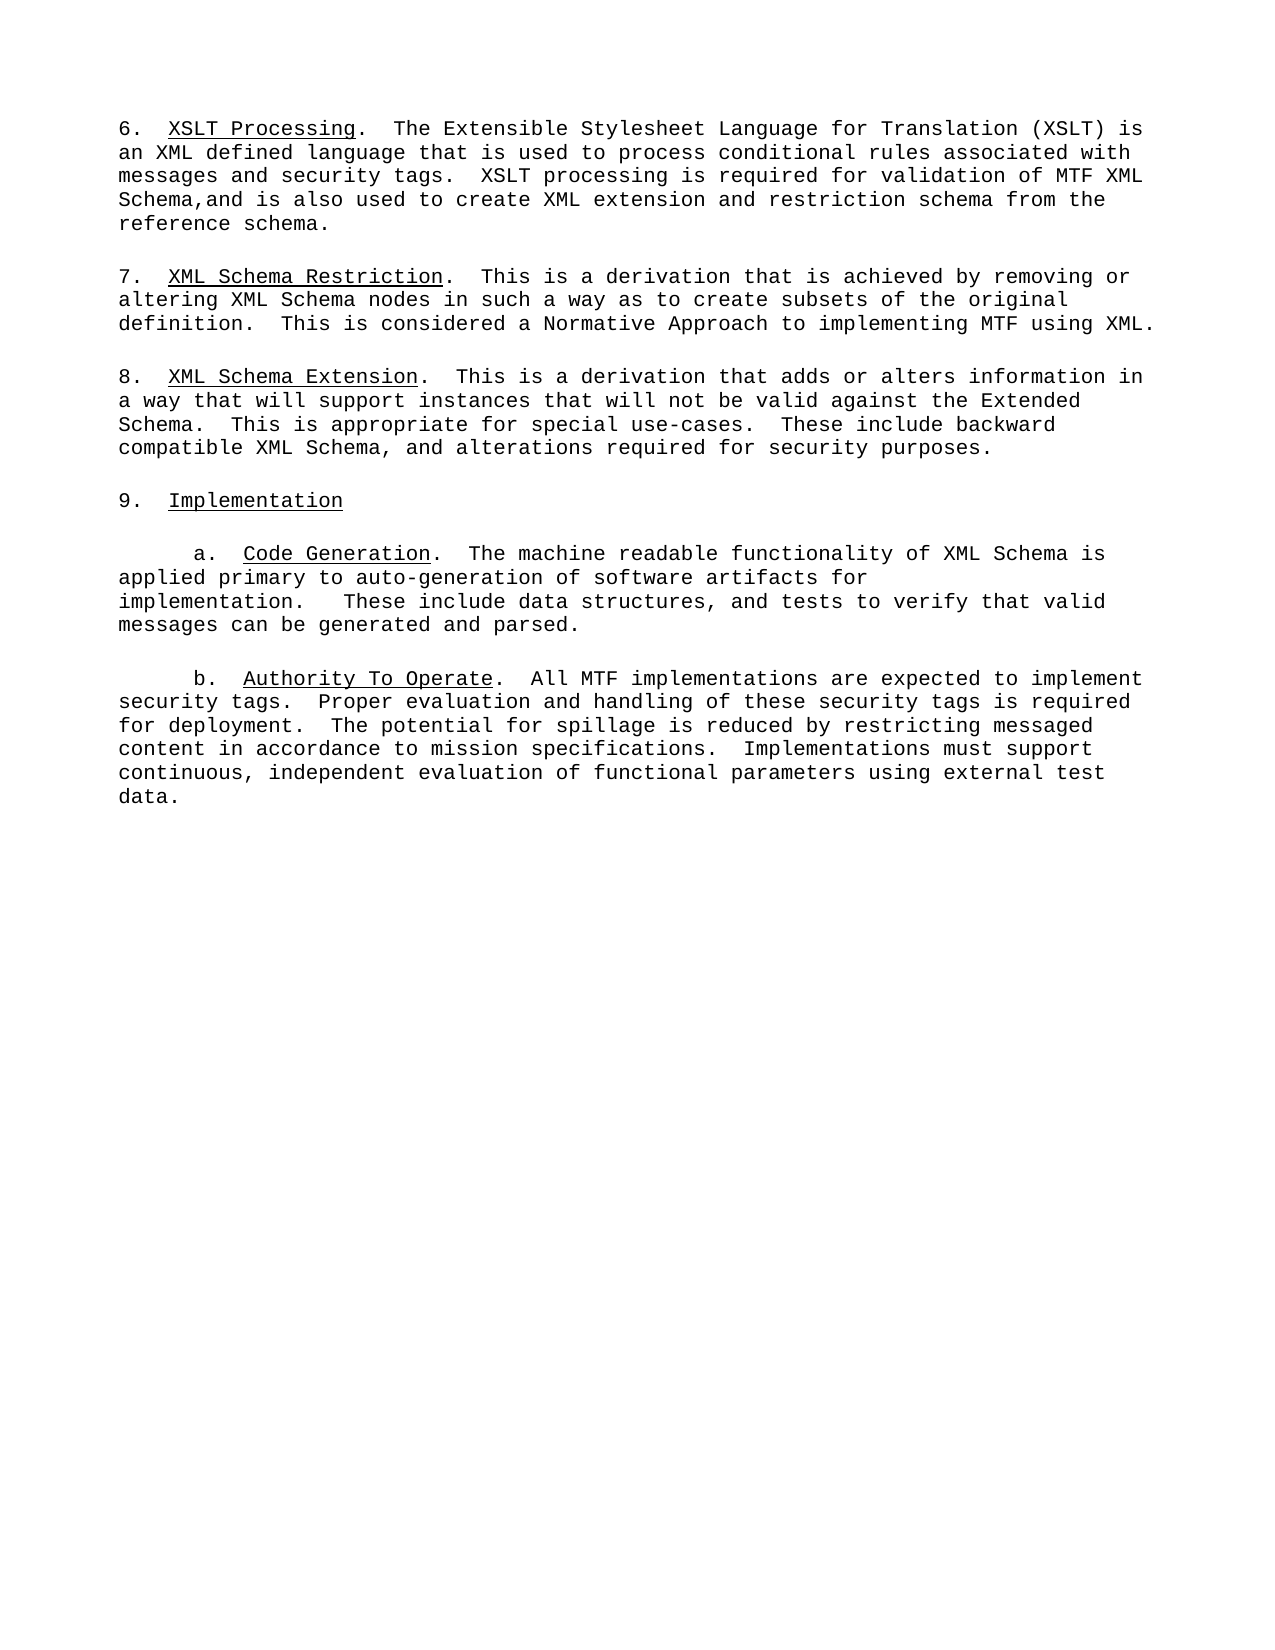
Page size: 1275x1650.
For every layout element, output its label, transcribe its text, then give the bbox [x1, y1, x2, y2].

text b. Authority To Operate. All MTF implementations are expected to implement security tags. Proper evaluation and handling of these security tags is required for deployment. The potential for spillage is reduced by restricting messaged content in accordance to mission specifications. Implementations must support continuous, independent evaluation of functional parameters using external test data. [118, 667, 1157, 809]
text 7. XML Schema Restriction. This is a derivation that is achieved by removing or altering XML Schema nodes in such a way as to create subsets of the original definition. This is considered a Normative Approach to implementing MTF using XML. [118, 266, 1157, 337]
text 6. XSLT Processing. The Extensible Stylesheet Language for Translation (XSLT) is an XML defined language that is used to process conditional rules associated with messages and security tags. XSLT processing is required for validation of MTF XML Schema,and is also used to create XML extension and restriction schema from the reference schema. [118, 118, 1157, 236]
text 9. Implementation [118, 490, 1157, 514]
text 8. XML Schema Extension. This is a derivation that adds or alters information in a way that will support instances that will not be valid against the Extended Schema. This is appropriate for special use-cases. These include backward compatible XML Schema, and alterations required for security purposes. [118, 366, 1157, 461]
text a. Code Generation. The machine readable functionality of XML Schema is applied primary to auto-generation of software artifacts for implementation. These include data structures, and tests to verify that valid messages can be generated and parsed. [118, 543, 1157, 638]
